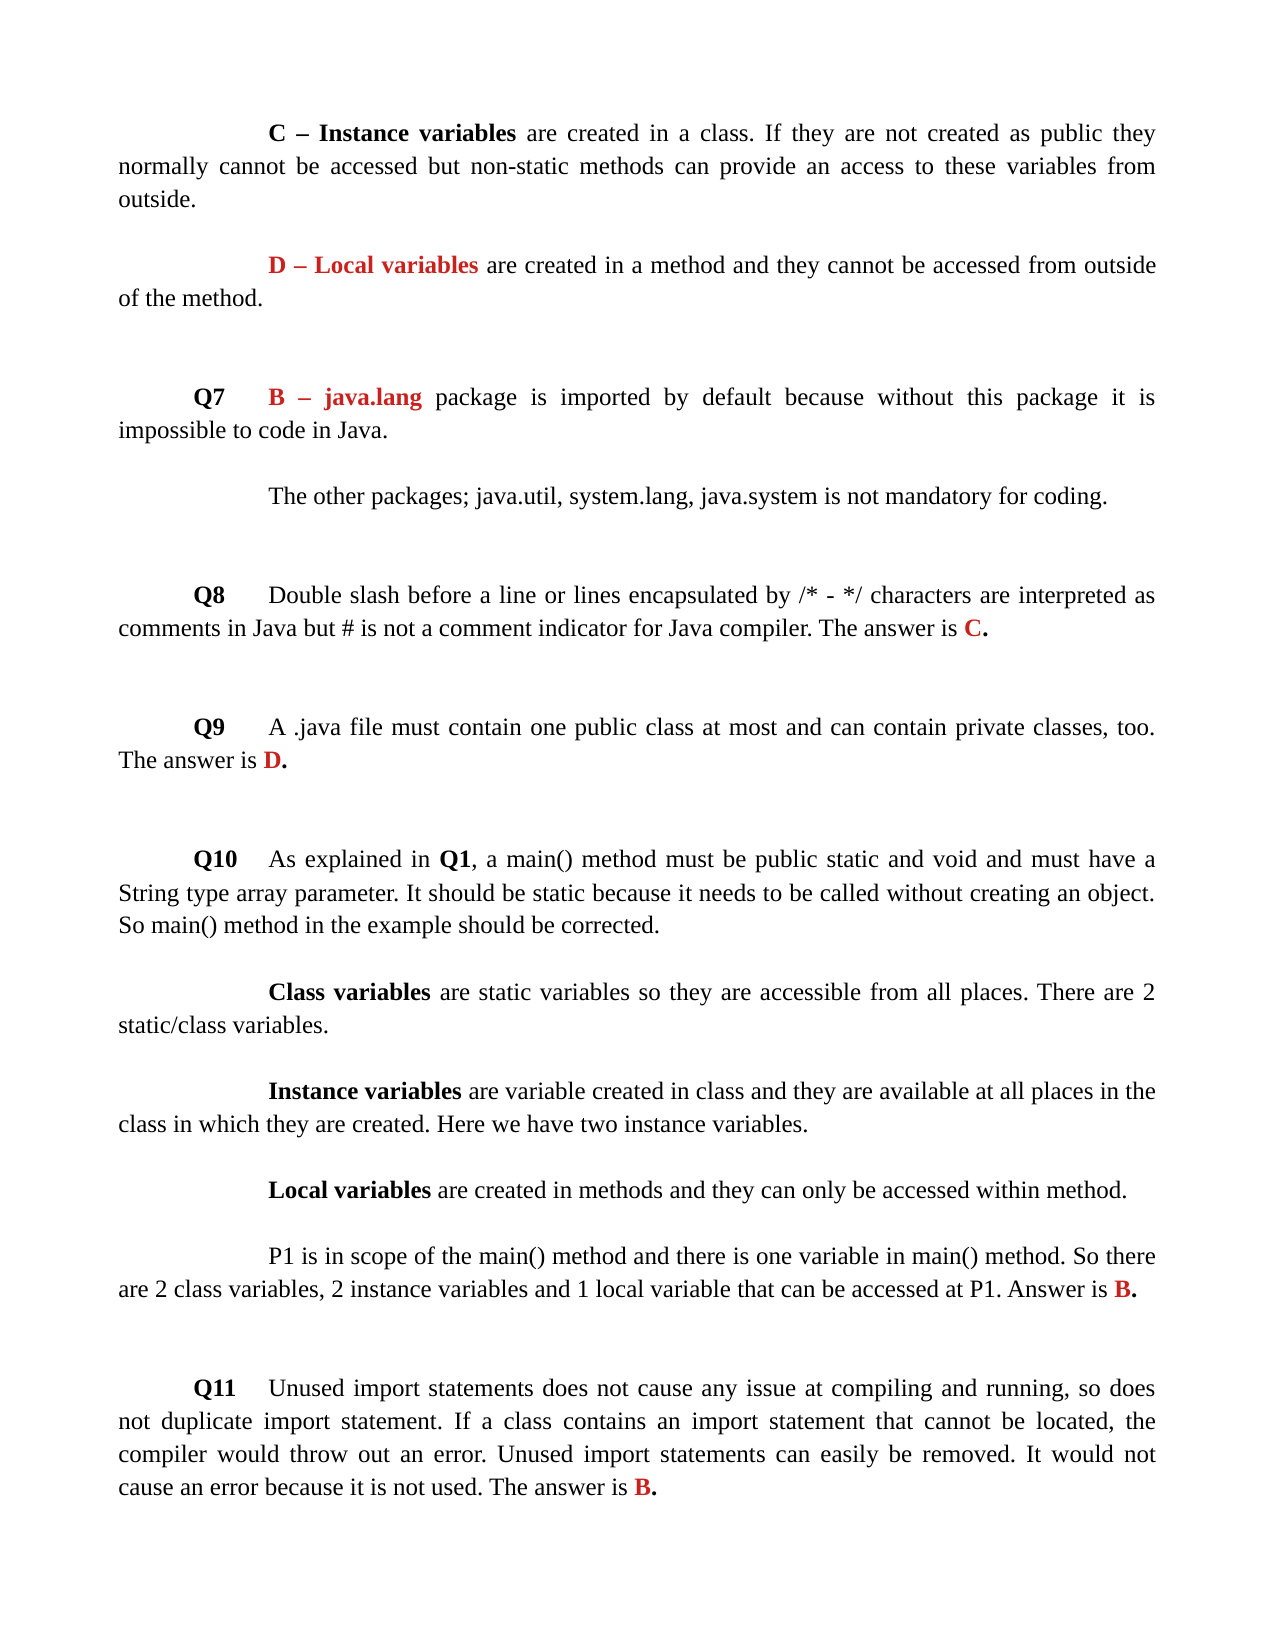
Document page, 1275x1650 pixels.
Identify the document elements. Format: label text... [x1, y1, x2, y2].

text C – Instance variables are created in a class. If they are not created as public they normally cannot be accessed but non-static methods can provide an access to these variables from outside. [118, 118, 1157, 213]
text Class variables are static variables so they are accessible from all places. There are 2 static/class variables. [118, 977, 1157, 1038]
text Instance variables are variable created in class and they are available at all places in the class in which they are created. Here we have two instance variables. [118, 1076, 1157, 1137]
text Q7 B – java.lang package is imported by default because without this package it is impossible to code in Java. [118, 382, 1157, 444]
text Q9 A .java file must contain one public class at most and can contain private classes, too. The answer is D. [118, 712, 1157, 774]
text D – Local variables are created in a method and they cannot be accessed from outside of the method. [118, 250, 1157, 312]
text Q11 Unused import statements does not cause any issue at compiling and running, so does not duplicate import statement. If a class contains an import statement that cannot be located, the compiler would throw out an error. Unused import statements can easily be removed. It would not cause an error because it is not used. The answer is B. [118, 1373, 1157, 1501]
text The other packages; java.util, system.lang, java.system is not mandatory for coding. [118, 481, 1157, 510]
text Q10 As explained in Q1, a main() method must be public static and void and must have a String type array parameter. It should be static because it needs to be called without creating an object. So main() method in the example should be corrected. [118, 844, 1157, 939]
text Q8 Double slash before a line or lines encapsulated by /* - */ characters are interpreted as comments in Java but # is not a comment indicator for Java compiler. The answer is C. [118, 580, 1157, 642]
text P1 is in scope of the main() method and there is one variable in main() method. So there are 2 class variables, 2 instance variables and 1 local variable that can be accessed at P1. Answer is B. [118, 1241, 1157, 1303]
text Local variables are created in methods and they can only be accessed within method. [118, 1175, 1157, 1203]
